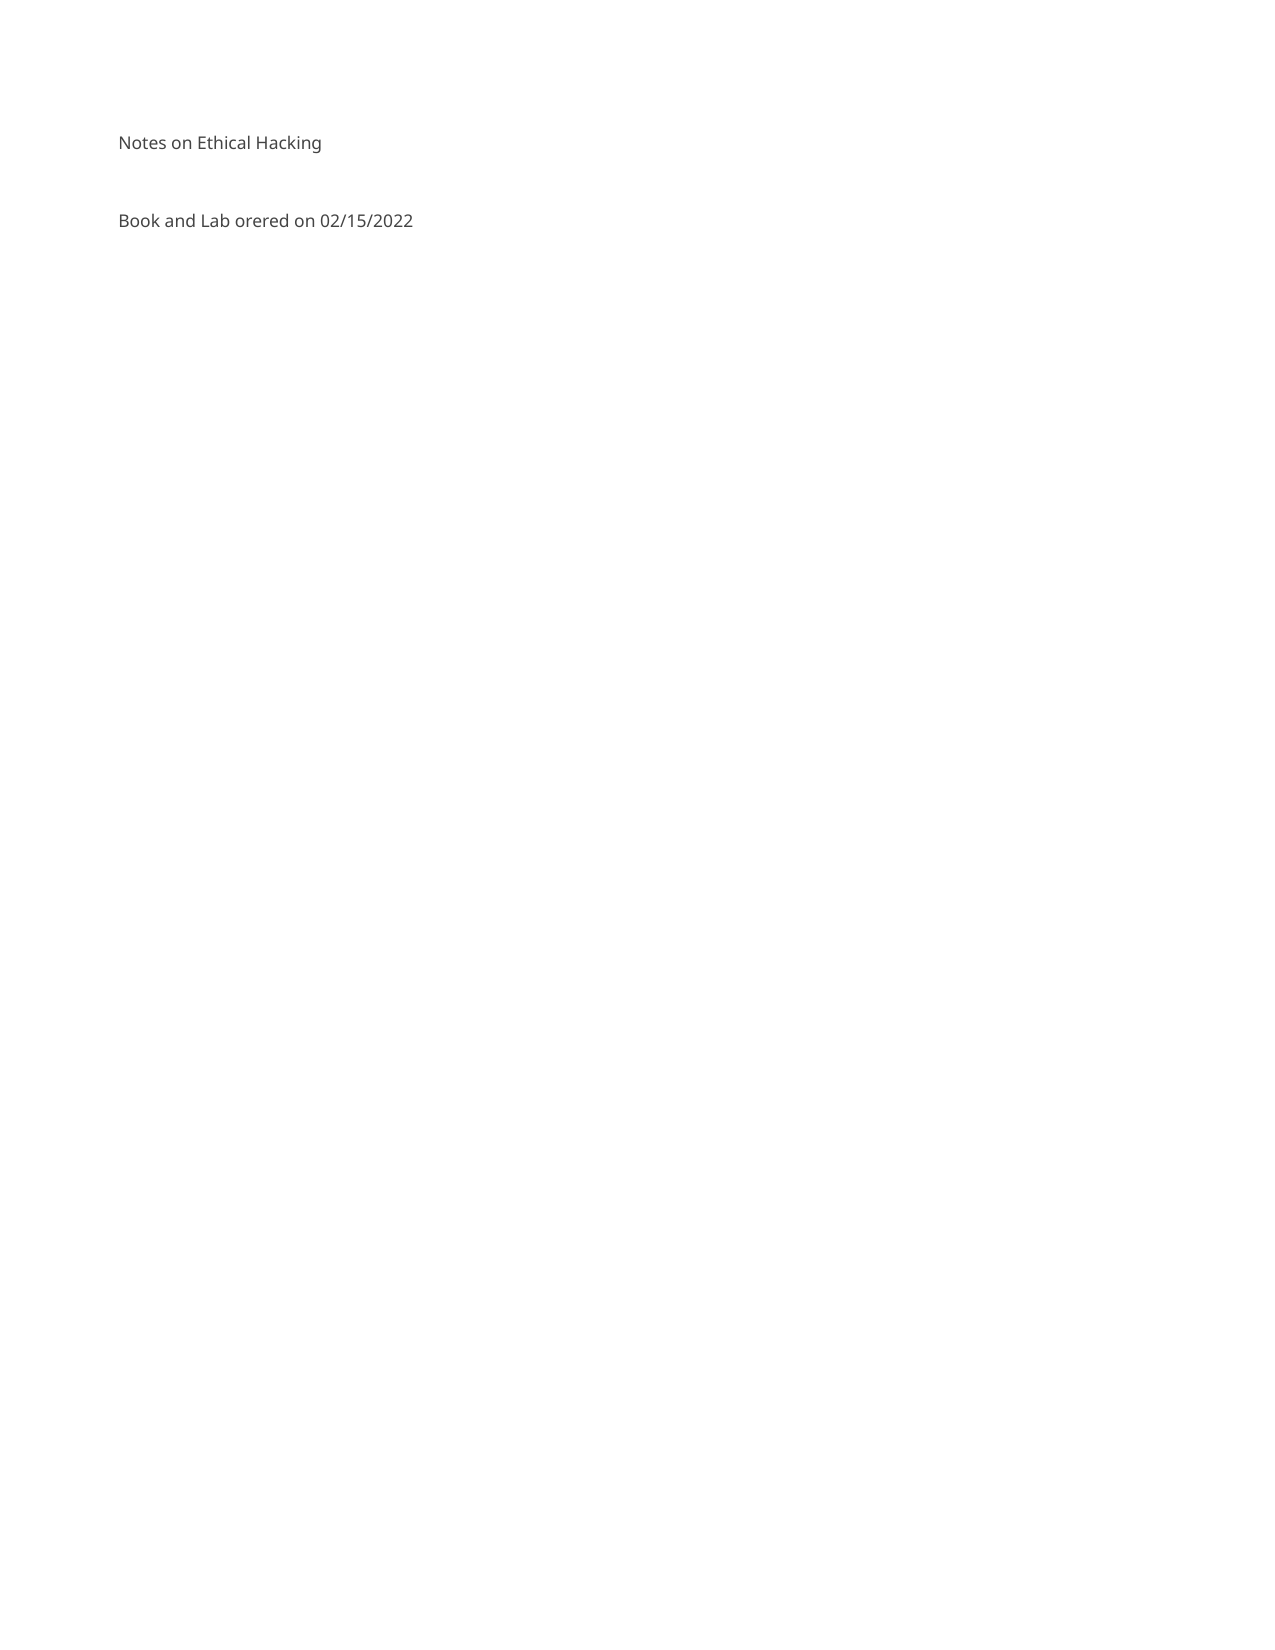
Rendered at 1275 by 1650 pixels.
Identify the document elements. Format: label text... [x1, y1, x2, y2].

subtitle Notes on Ethical Hacking [118, 131, 1157, 154]
text Book and Lab orered on 02/15/2022 [118, 209, 1157, 233]
